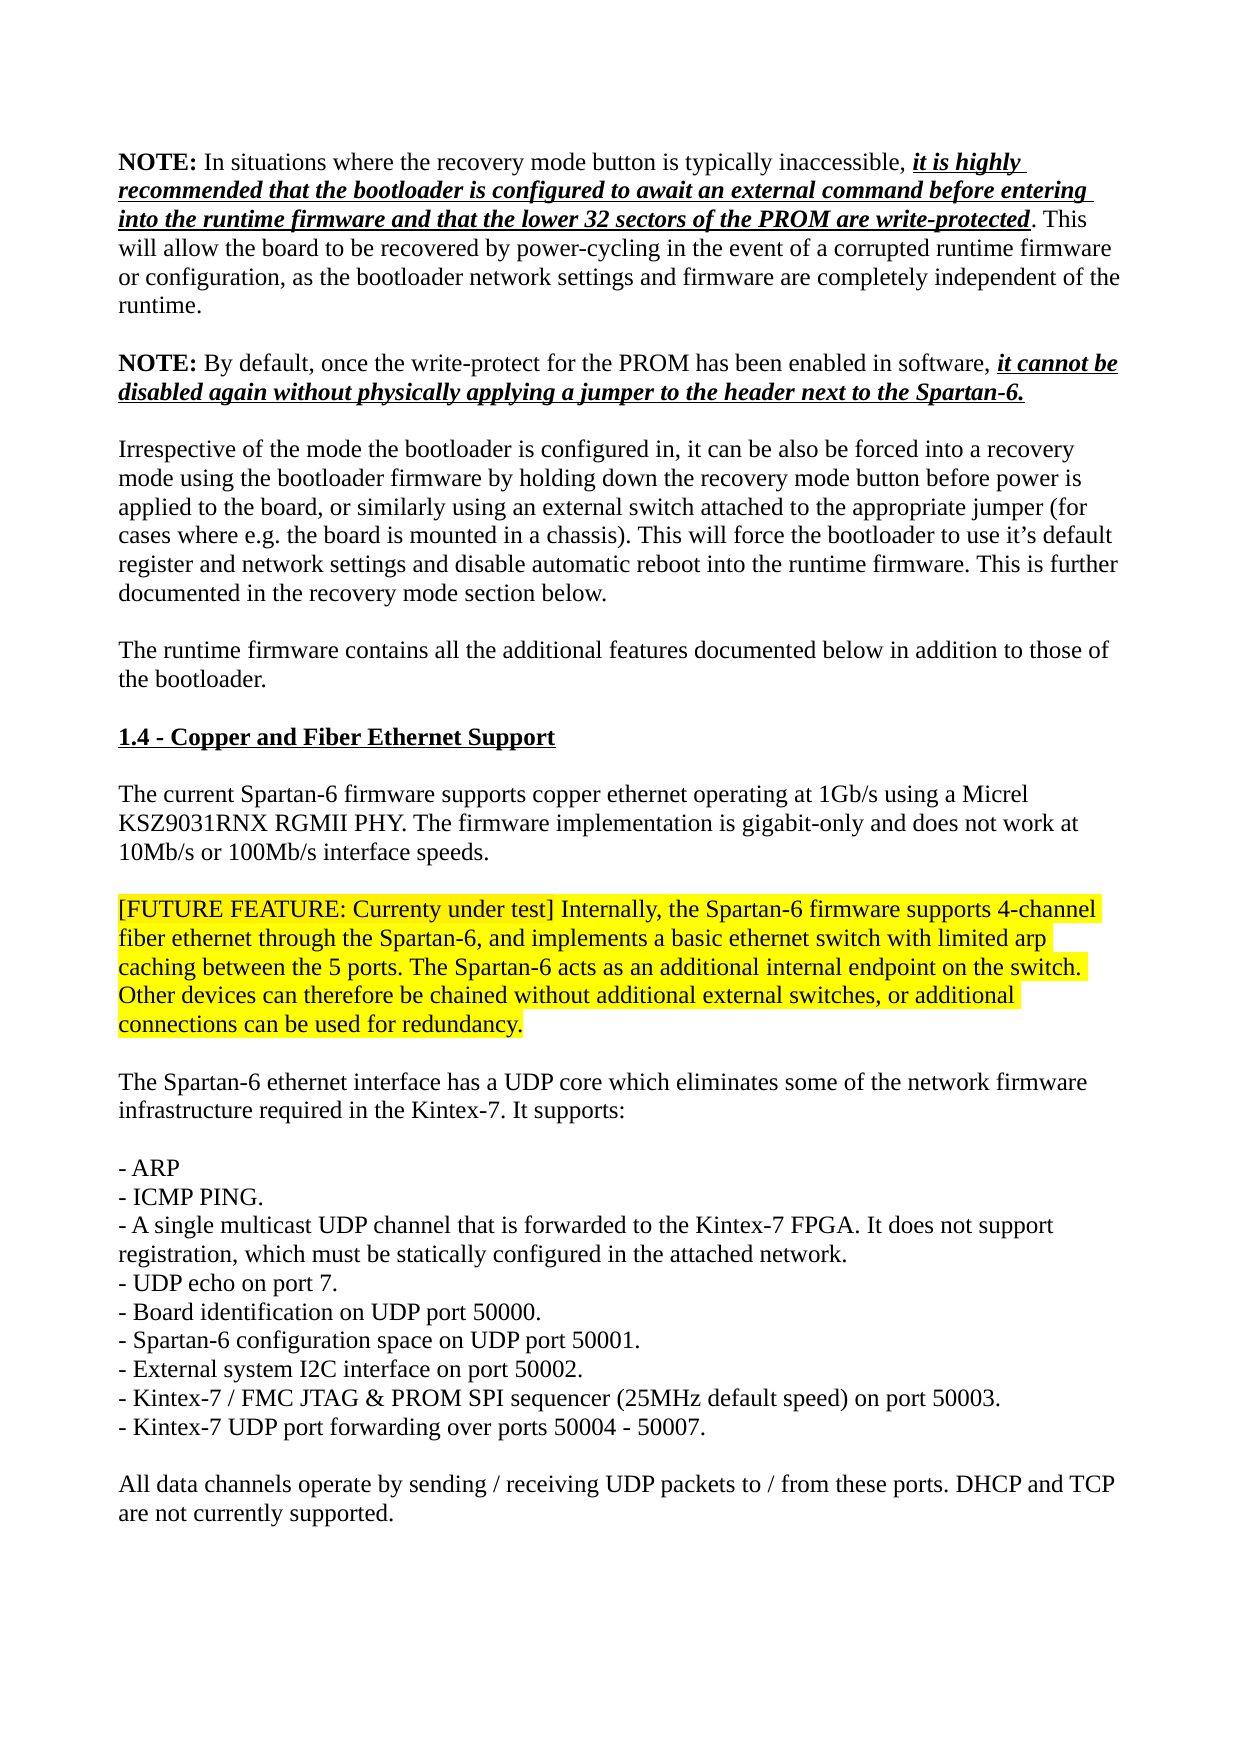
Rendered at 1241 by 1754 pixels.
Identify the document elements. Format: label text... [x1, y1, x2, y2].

text - Spartan-6 configuration space on UDP port 50001. [118, 1326, 1122, 1354]
text The Spartan-6 ethernet interface has a UDP core which eliminates some of the network firmware infrastructure required in the Kintex-7. It supports: [118, 1067, 1122, 1124]
text - ARP [118, 1153, 1122, 1182]
text [FUTURE FEATURE: Currenty under test] Internally, the Spartan-6 firmware supports 4-channel fiber ethernet through the Spartan-6, and implements a basic ethernet switch with limited arp caching between the 5 ports. The Spartan-6 acts as an additional internal endpoint on the switch. Other devices can therefore be chained without additional external switches, or additional connections can be used for redundancy. [118, 894, 1122, 1038]
text - Kintex-7 / FMC JTAG & PROM SPI sequencer (25MHz default speed) on port 50003. [118, 1383, 1122, 1412]
text - Kintex-7 UDP port forwarding over ports 50004 - 50007. [118, 1412, 1122, 1441]
text 1.4 - Copper and Fiber Ethernet Support [118, 722, 1122, 751]
text Irrespective of the mode the bootloader is configured in, it can be also be forced into a recovery mode using the bootloader firmware by holding down the recovery mode button before power is applied to the board, or similarly using an external switch attached to the appropriate jumper (for cases where e.g. the board is mounted in a chassis). This will force the bootloader to use it’s default register and network settings and disable automatic reboot into the runtime firmware. This is further documented in the recovery mode section below. [118, 434, 1122, 607]
text - ICMP PING. [118, 1182, 1122, 1211]
text All data channels operate by sending / receiving UDP packets to / from these ports. DHCP and TCP are not currently supported. [118, 1469, 1122, 1527]
text The runtime firmware contains all the additional features documented below in addition to those of the bootloader. [118, 636, 1122, 693]
text - Board identification on UDP port 50000. [118, 1297, 1122, 1326]
text NOTE: In situations where the recovery mode button is typically inaccessible, it is highly recommended that the bootloader is configured to await an external command before entering into the runtime firmware and that the lower 32 sectors of the PROM are write-protected. This will allow the board to be recovered by power-cycling in the event of a corrupted runtime firmware or configuration, as the bootloader network settings and firmware are completely independent of the runtime. [118, 147, 1122, 319]
text - UDP echo on port 7. [118, 1268, 1122, 1297]
text The current Spartan-6 firmware supports copper ethernet operating at 1Gb/s using a Micrel KSZ9031RNX RGMII PHY. The firmware implementation is gigabit-only and does not work at 10Mb/s or 100Mb/s interface speeds. [118, 779, 1122, 866]
text - A single multicast UDP channel that is forwarded to the Kintex-7 FPGA. It does not support registration, which must be statically configured in the attached network. [118, 1211, 1122, 1268]
text NOTE: By default, once the write-protect for the PROM has been enabled in software, it cannot be disabled again without physically applying a jumper to the header next to the Spartan-6. [118, 348, 1122, 406]
text - External system I2C interface on port 50002. [118, 1354, 1122, 1383]
